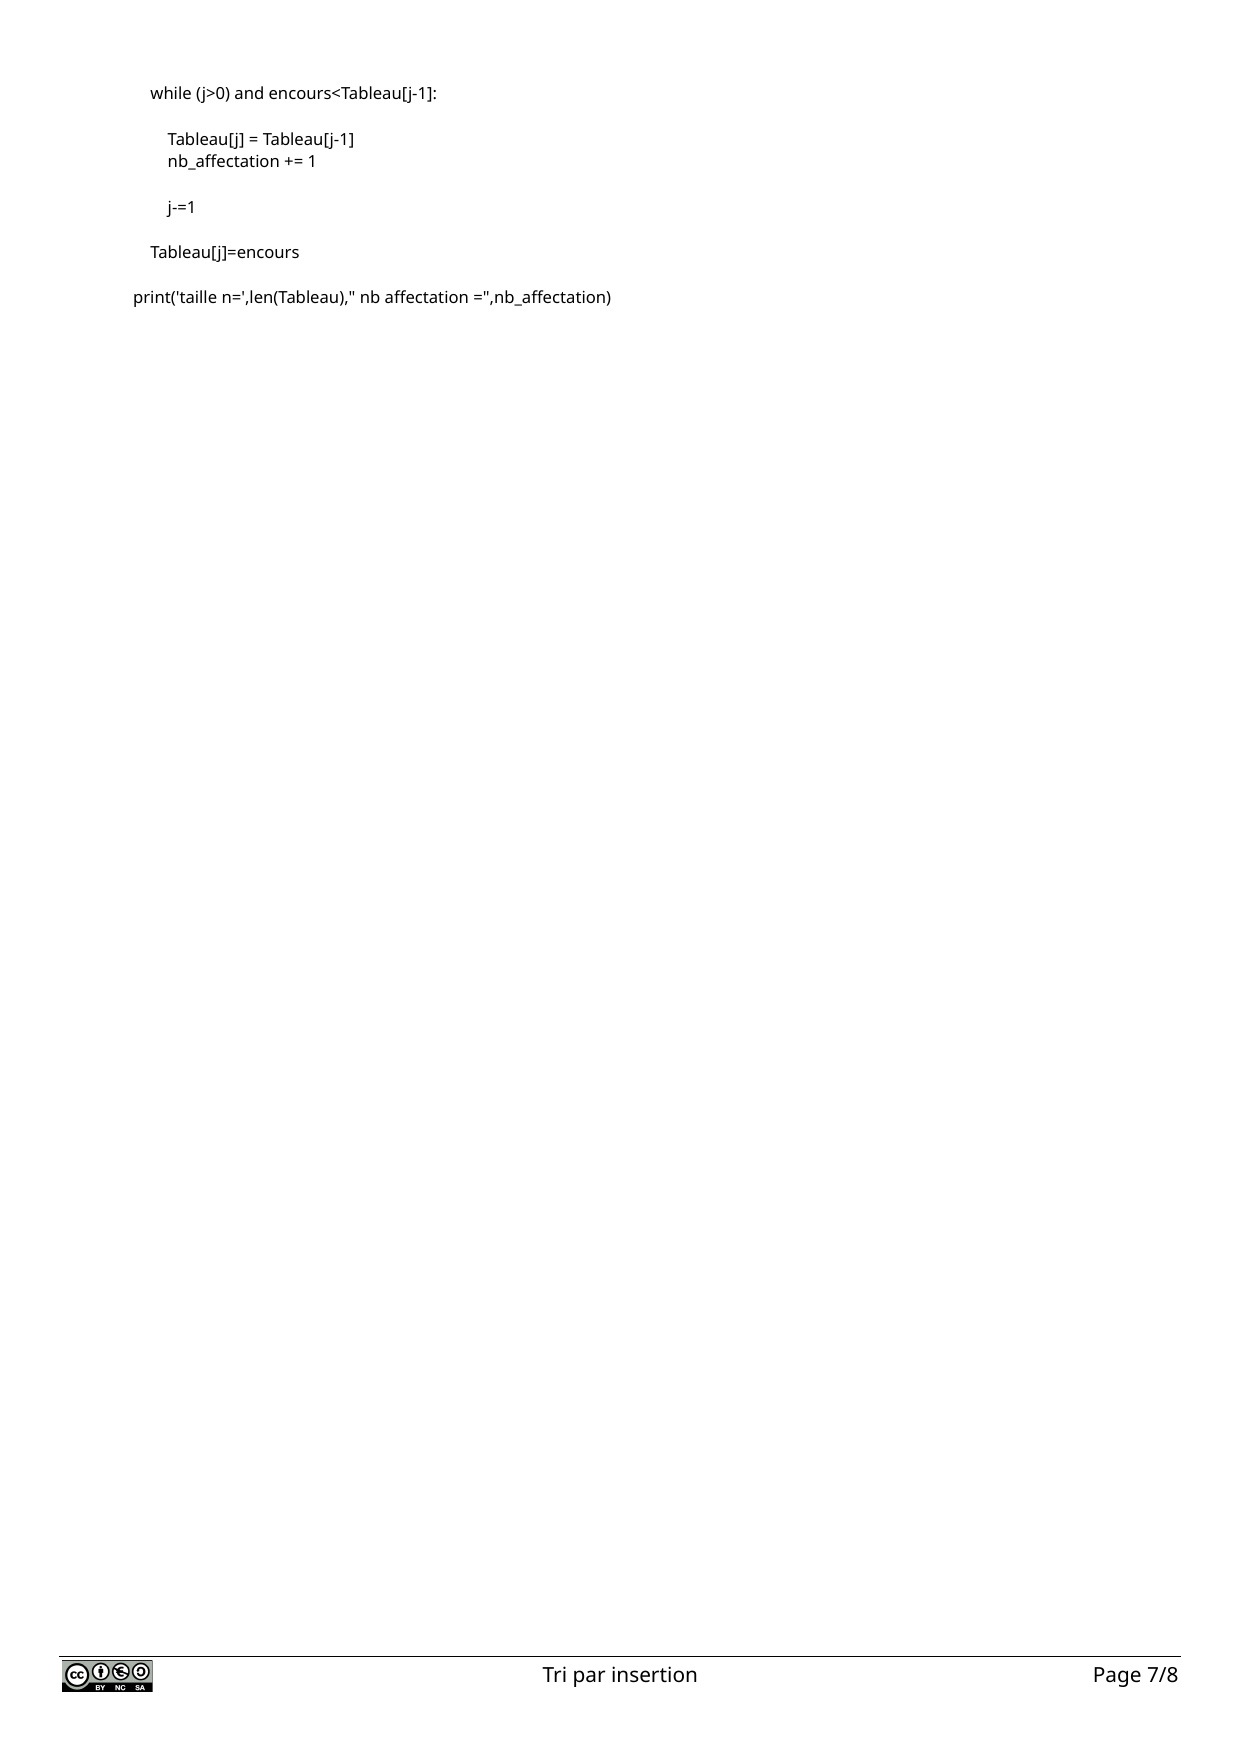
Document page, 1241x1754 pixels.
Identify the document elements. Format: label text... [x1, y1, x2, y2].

picture [62, 1660, 153, 1692]
text j-=1 [133, 195, 1181, 218]
text Tableau[j] = Tableau[j-1] [133, 127, 1181, 150]
text nb_affectation += 1 [133, 150, 1181, 173]
text while (j>0) and encours<Tableau[j-1]: [133, 82, 1181, 104]
text Tableau[j]=encours [133, 241, 1181, 263]
text print('taille n=',len(Tableau)," nb affectation =",nb_affectation) [133, 286, 1181, 309]
